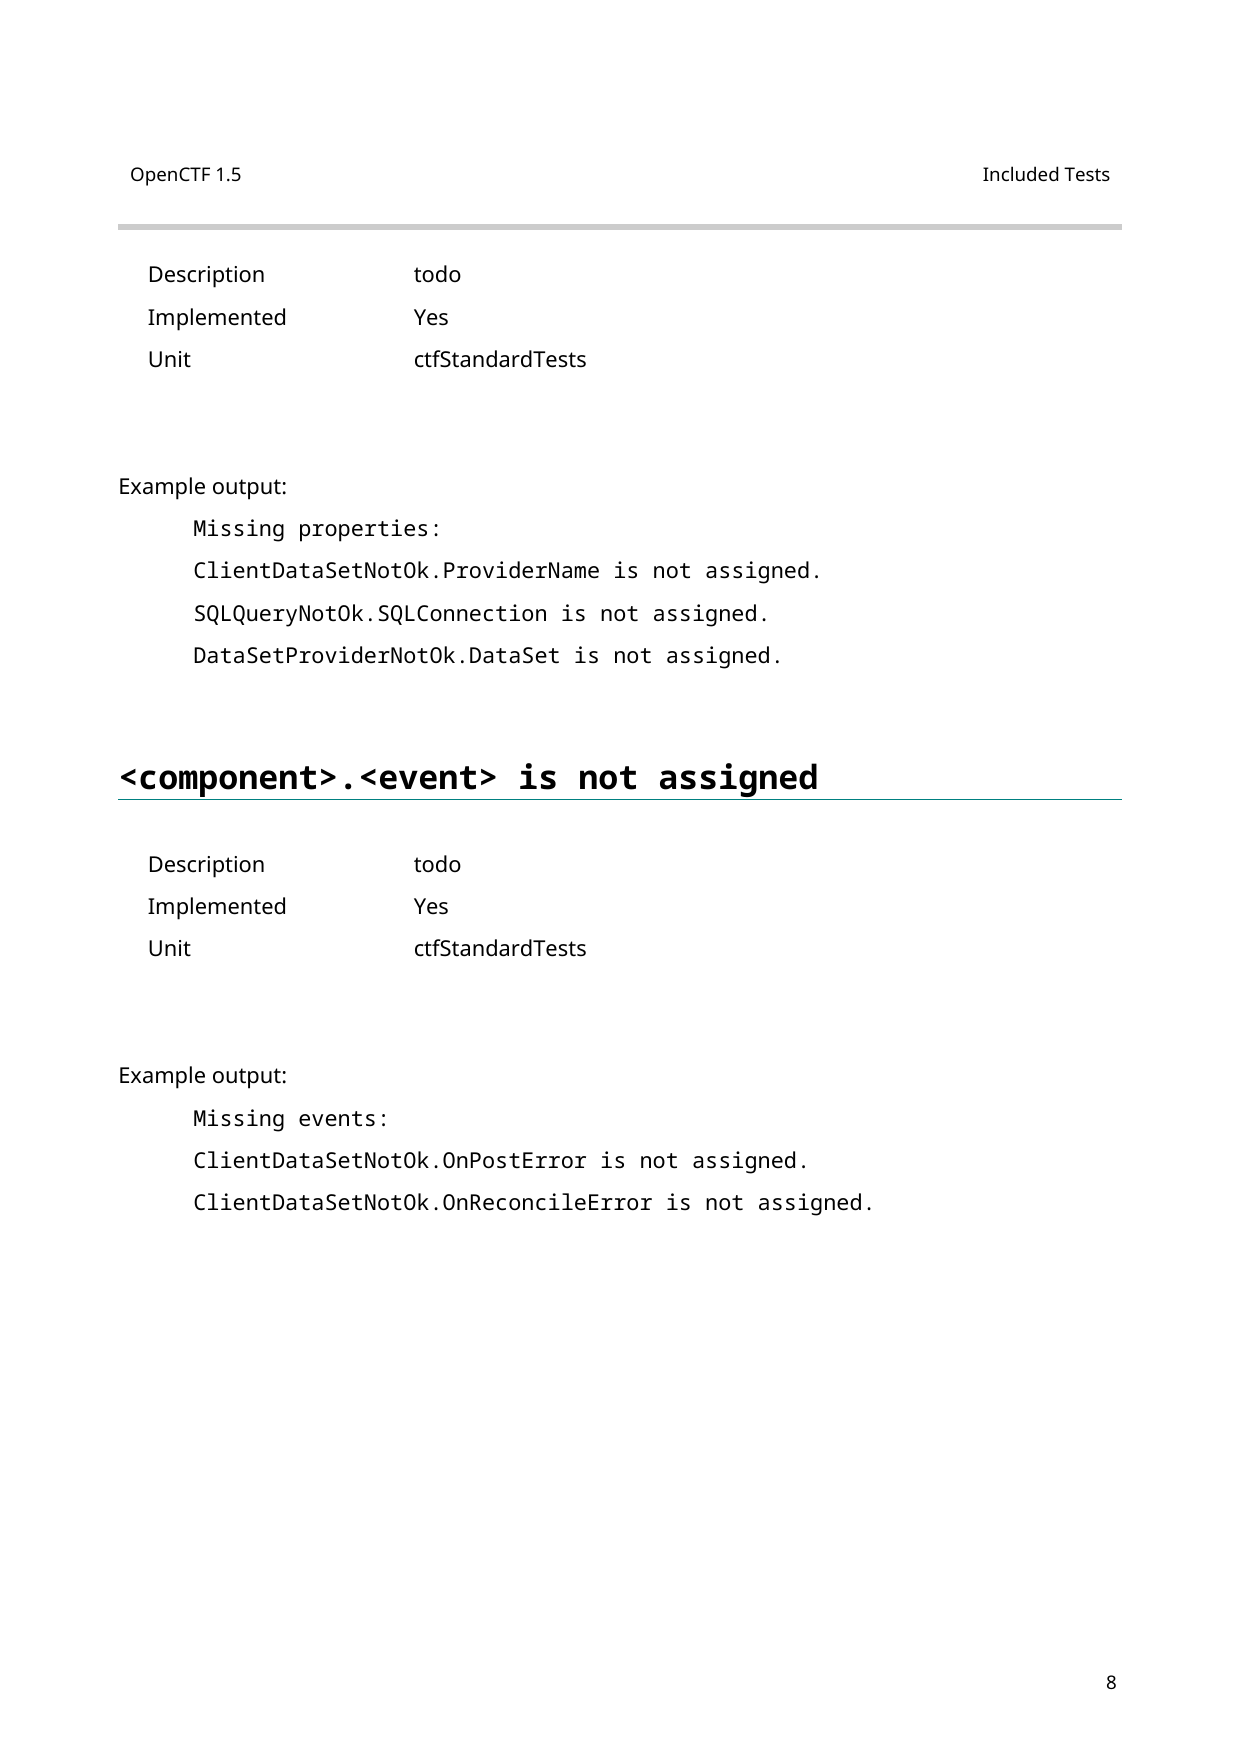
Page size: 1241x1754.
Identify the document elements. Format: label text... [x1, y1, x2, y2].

text ClientDataSetNotOk.OnPostError is not assigned. [193, 1145, 1122, 1174]
text Example output: [118, 1060, 1122, 1090]
text Missing properties: [193, 513, 1122, 543]
list Description todo [148, 849, 1122, 878]
text Missing events: [193, 1102, 1122, 1132]
text ClientDataSetNotOk.OnReconcileError is not assigned. [193, 1187, 1122, 1217]
list Description todo [148, 259, 1122, 289]
list Unit ctfStandardTests [148, 933, 1122, 963]
list Implemented Yes [148, 302, 1122, 331]
text Example output: [118, 471, 1122, 501]
text ClientDataSetNotOk.ProviderName is not assigned. [193, 555, 1122, 585]
text DataSetProviderNotOk.DataSet is not assigned. [193, 640, 1122, 670]
list Implemented Yes [148, 891, 1122, 921]
text SQLQueryNotOk.SQLConnection is not assigned. [193, 598, 1122, 627]
list Unit ctfStandardTests [148, 344, 1122, 374]
subtitle <component>.<event> is not assigned [118, 753, 1122, 799]
